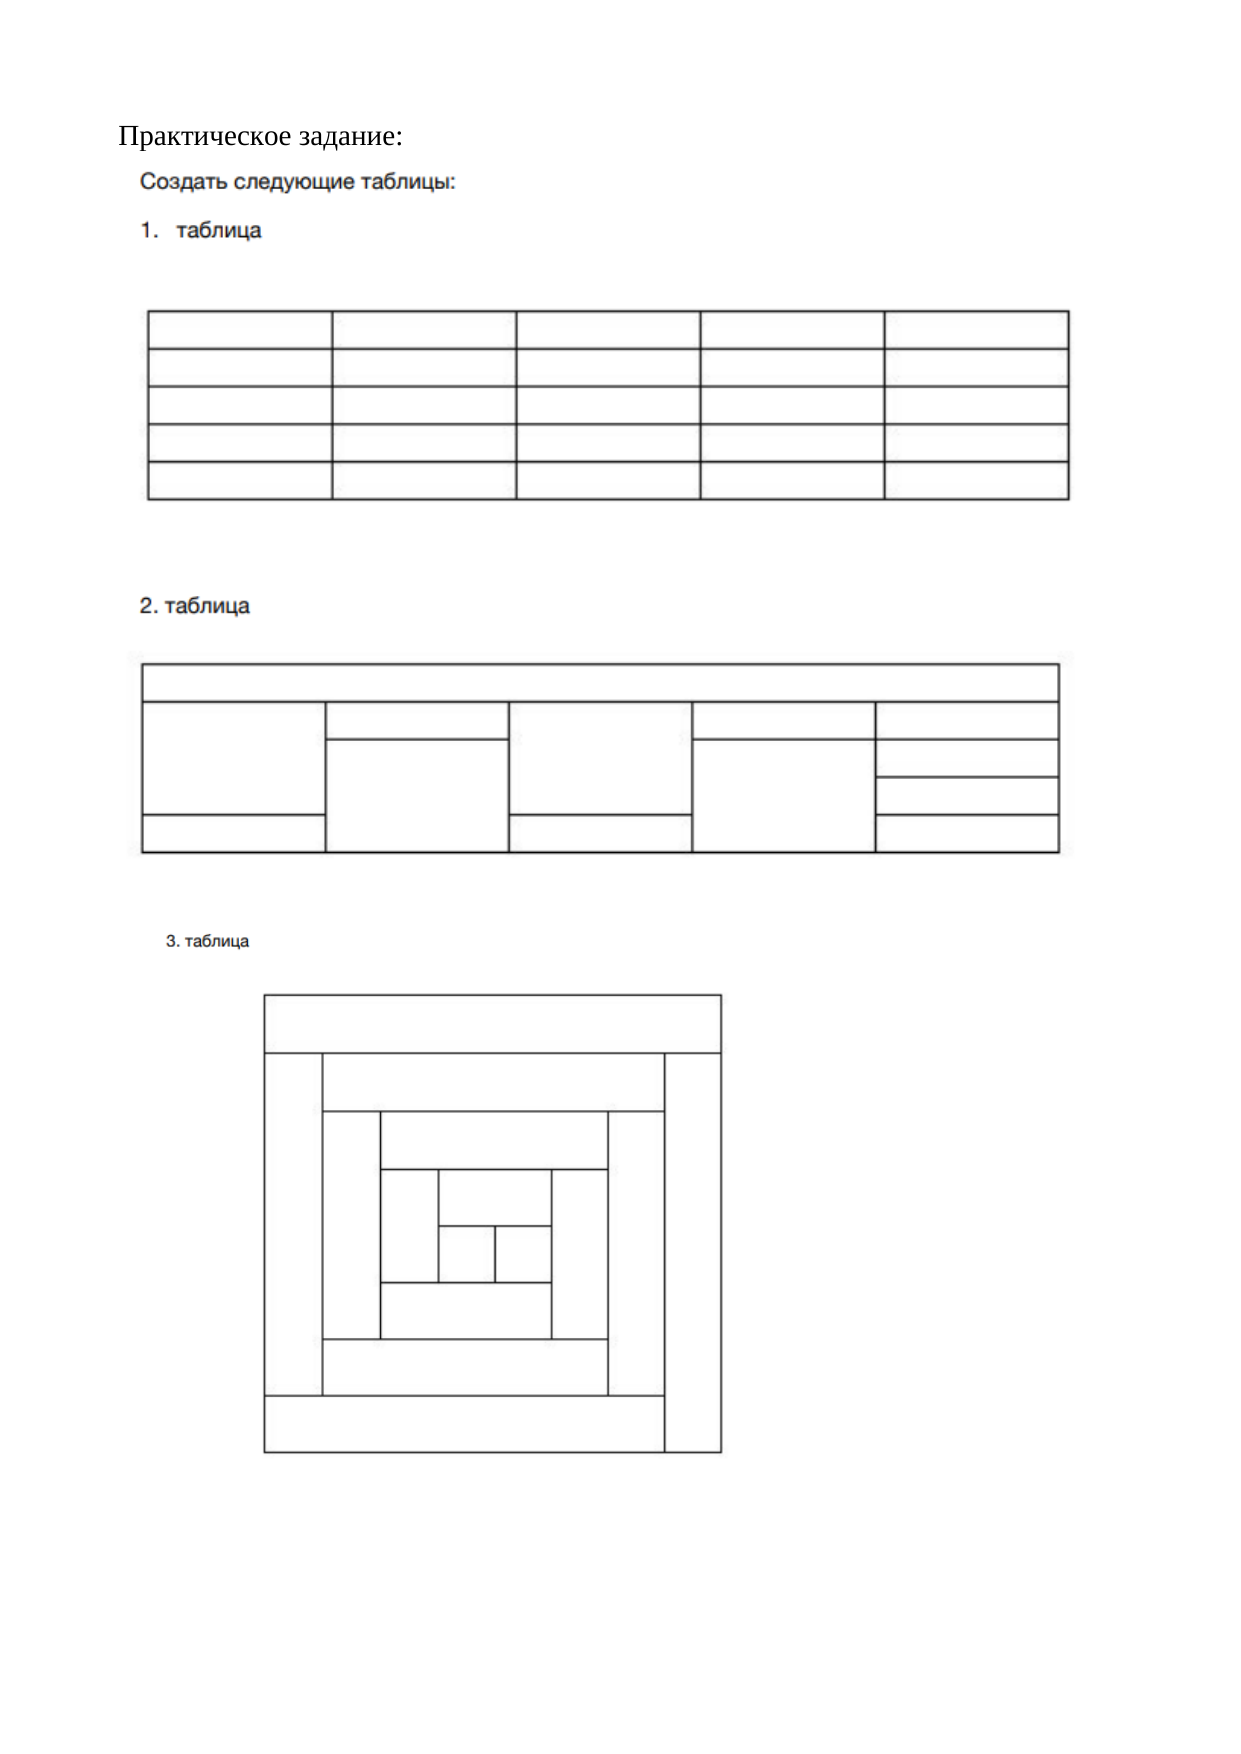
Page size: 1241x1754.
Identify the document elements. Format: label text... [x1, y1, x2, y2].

picture [118, 151, 1123, 890]
text Практическое задание: [118, 118, 1122, 151]
picture [153, 910, 764, 1485]
